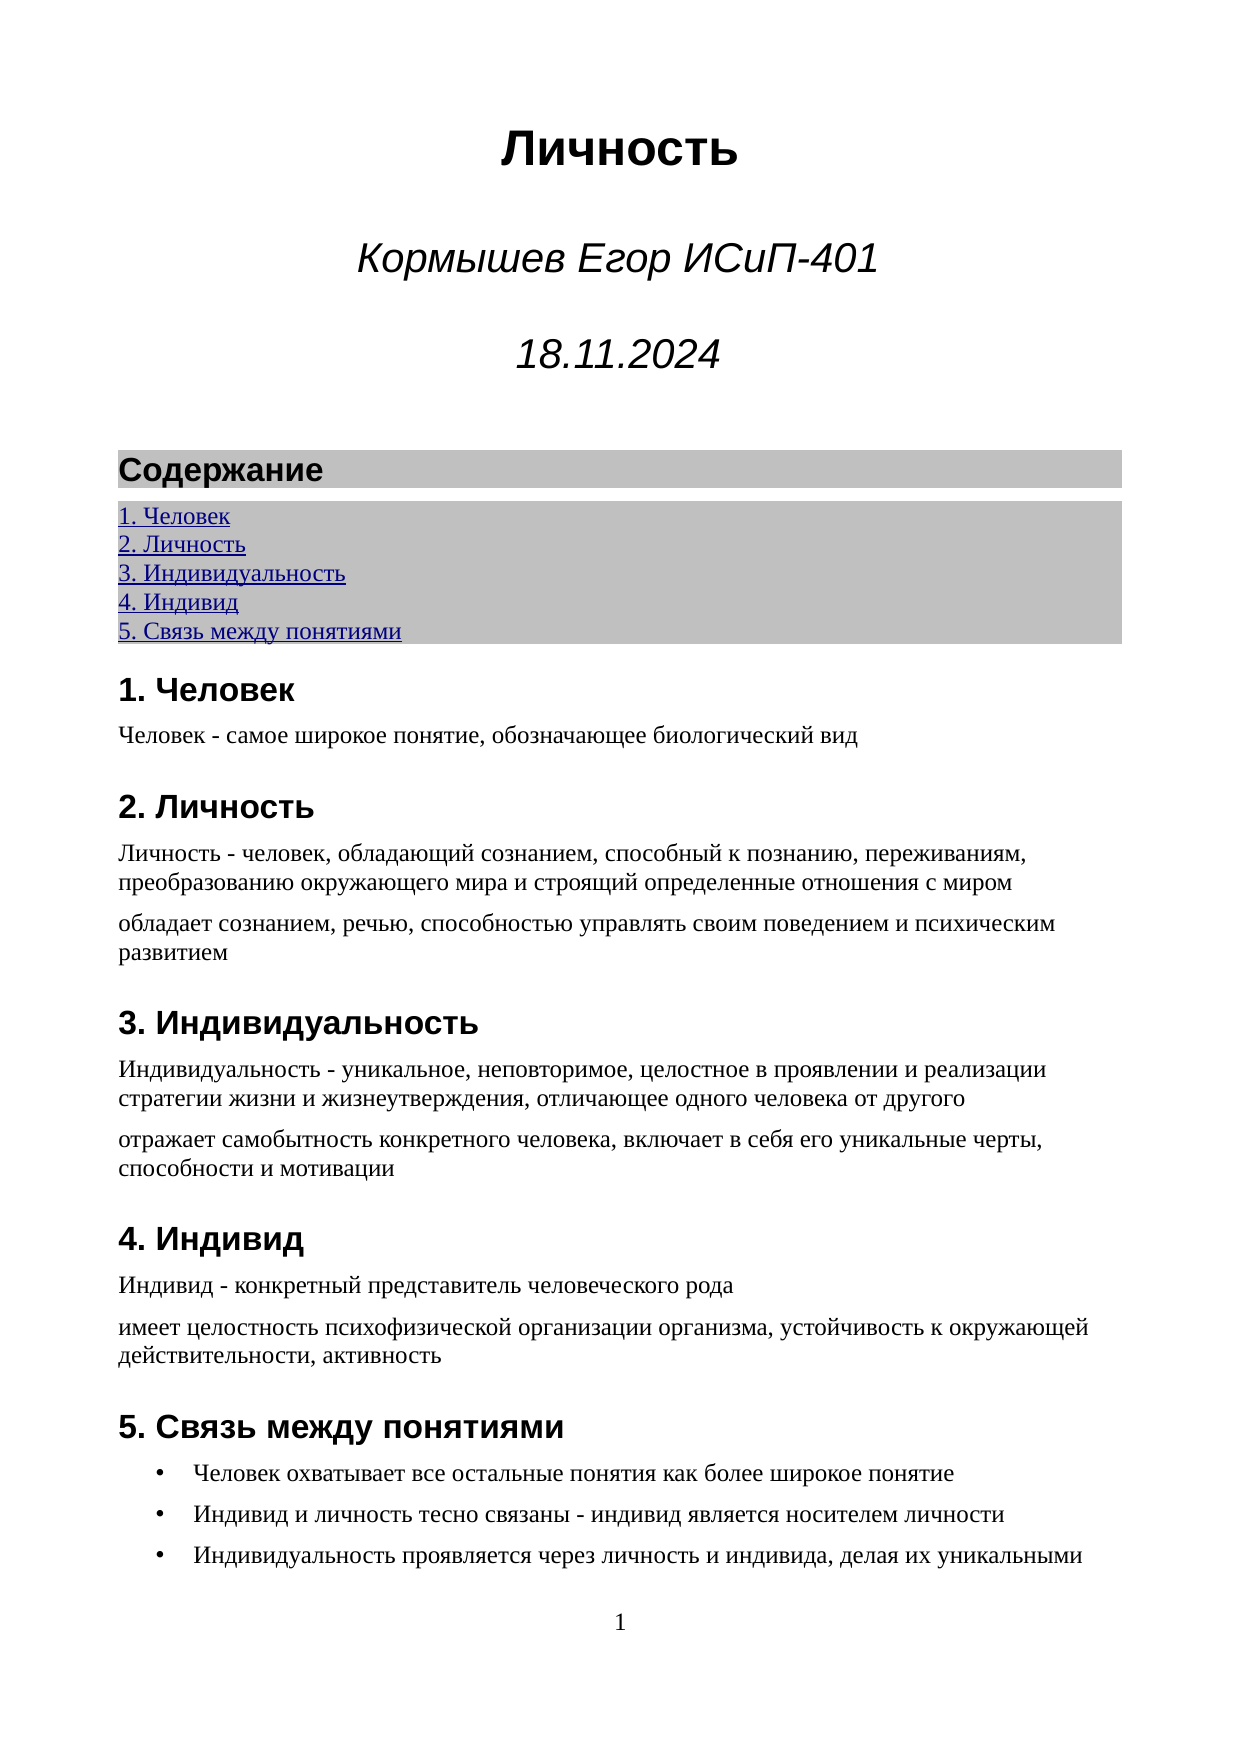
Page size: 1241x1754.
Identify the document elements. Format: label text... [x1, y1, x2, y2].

text 5. Связь между понятиями [118, 616, 1122, 644]
subtitle Кормышев Егор ИСиП-401 [118, 233, 1122, 281]
text 4. Индивид [118, 587, 1122, 616]
title Личность [118, 118, 1122, 176]
list Индивидуальность проявляется через личность и индивида, делая их уникальными [156, 1540, 1122, 1569]
subtitle Человек [118, 669, 1122, 708]
text отражает самобытность конкретного человека, включает в себя его уникальные черты, способности и мотивации [118, 1124, 1122, 1182]
subtitle Индивид [118, 1219, 1122, 1258]
text 1. Человек [118, 501, 1122, 529]
list Индивид и личность тесно связаны - индивид является носителем личности [156, 1499, 1122, 1528]
text обладает сознанием, речью, способностью управлять своим поведением и психическим развитием [118, 908, 1122, 966]
subtitle Содержание [118, 450, 1122, 488]
subtitle Связь между понятиями [118, 1407, 1122, 1445]
text имеет целостность психофизической организации организма, устойчивость к окружающей действительности, активность [118, 1312, 1122, 1369]
text 2. Личность [118, 529, 1122, 558]
subtitle Индивидуальность [118, 1003, 1122, 1042]
subtitle 18.11.2024 [118, 329, 1122, 377]
text Индивидуальность - уникальное, неповторимое, целостное в проявлении и реализации стратегии жизни и жизнеутверждения, отличающее одного человека от другого [118, 1054, 1122, 1112]
text 3. Индивидуальность [118, 558, 1122, 587]
text Личность - человек, обладающий сознанием, способный к познанию, переживаниям, преобразованию окружающего мира и строящий определенные отношения с миром [118, 838, 1122, 896]
text Человек - самое широкое понятие, обозначающее биологический вид [118, 721, 1122, 749]
list Человек охватывает все остальные понятия как более широкое понятие [156, 1458, 1122, 1486]
text Индивид - конкретный представитель человеческого рода [118, 1270, 1122, 1299]
subtitle Личность [118, 787, 1122, 826]
